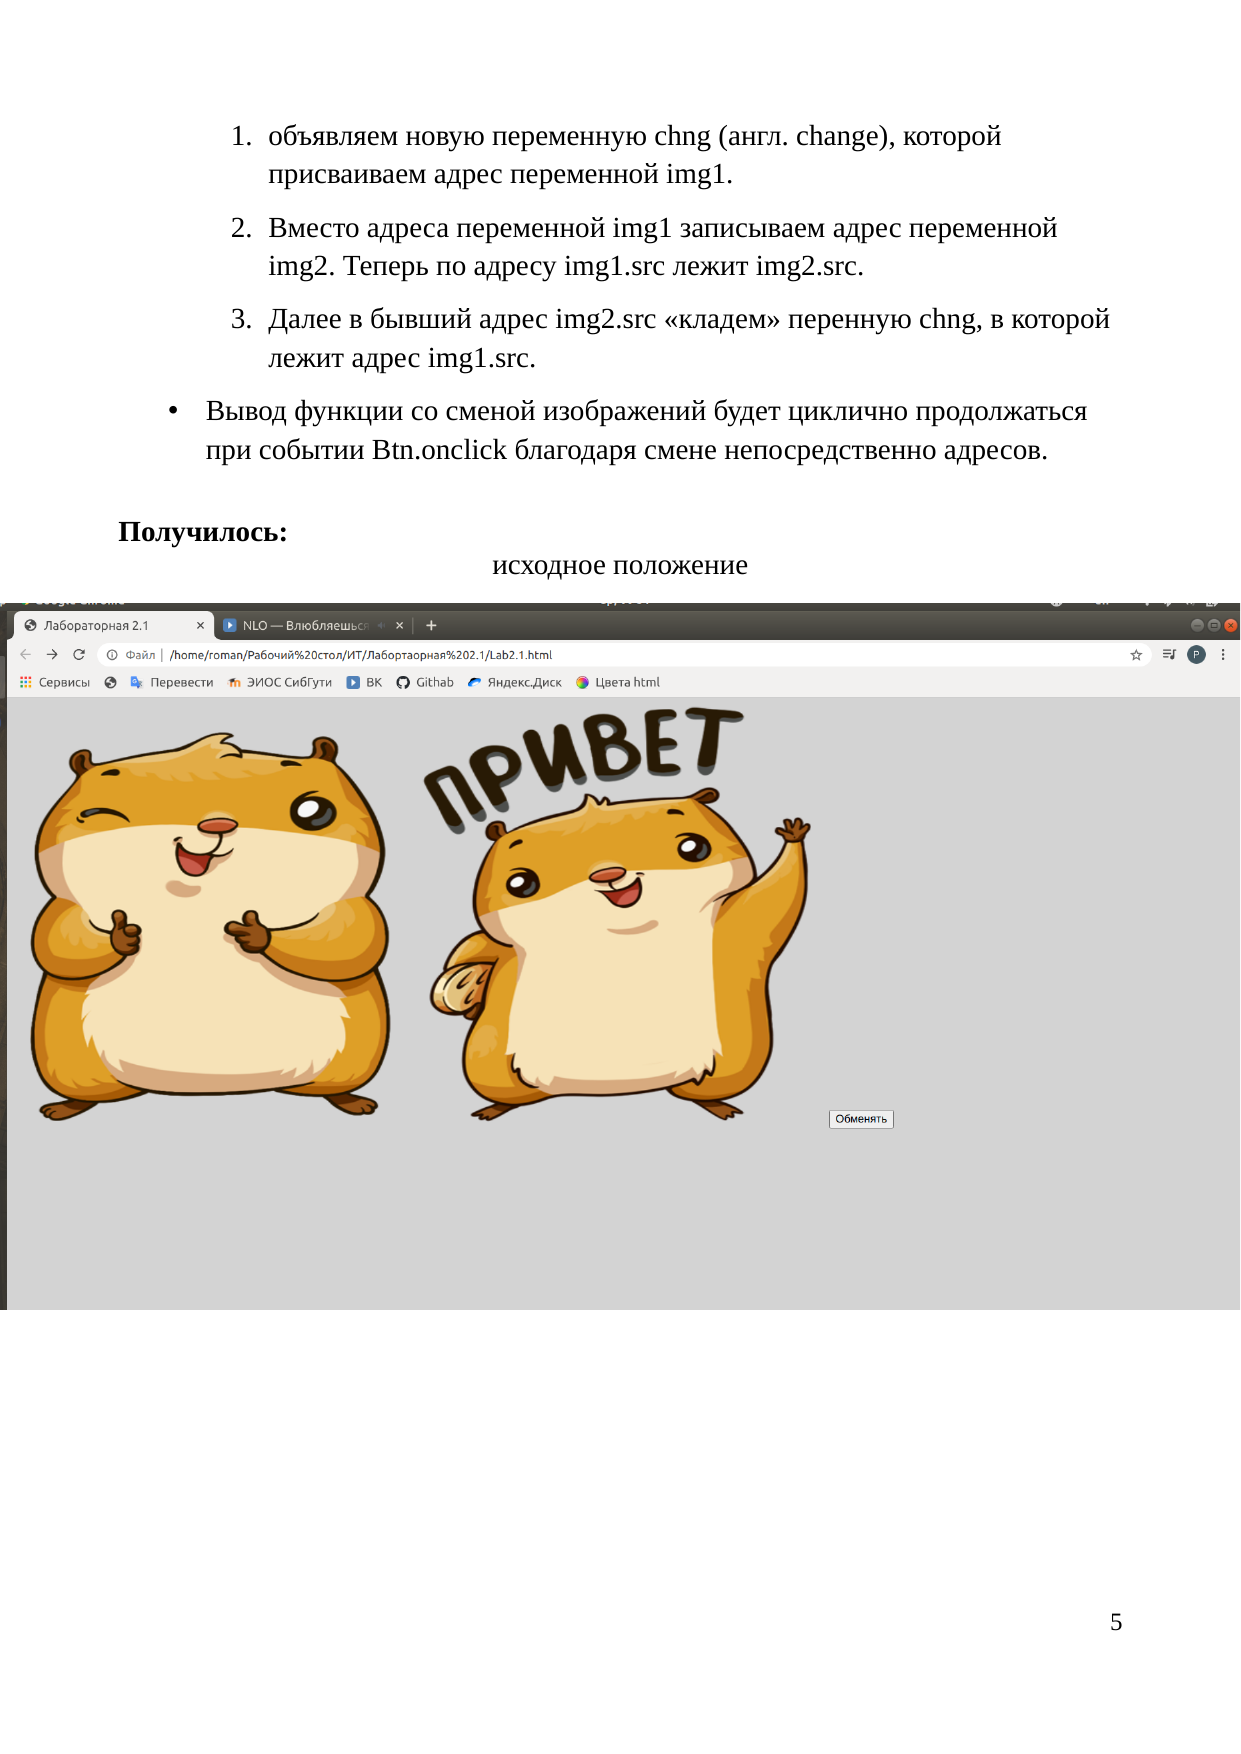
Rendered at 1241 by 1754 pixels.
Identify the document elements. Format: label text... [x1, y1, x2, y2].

text исходное положение [118, 547, 1122, 581]
list Вывод функции со сменой изображений будет циклично продолжаться при событии Btn.onclick благодаря смене непосредственно адресов. [168, 393, 1122, 465]
text Получилось: [118, 514, 1122, 547]
list Вместо адреса переменной img1 записываем адрес переменной img2. Теперь по адресу img1.src лежит img2.src. [231, 210, 1122, 282]
list Далее в бывший адрес img2.src «кладем» перенную chng, в которой лежит адрес img1.src. [231, 301, 1122, 373]
picture [0, 603, 1241, 1310]
list объявляем новую переменную chng (англ. change), которой присваиваем адрес переменной img1. [231, 118, 1122, 190]
